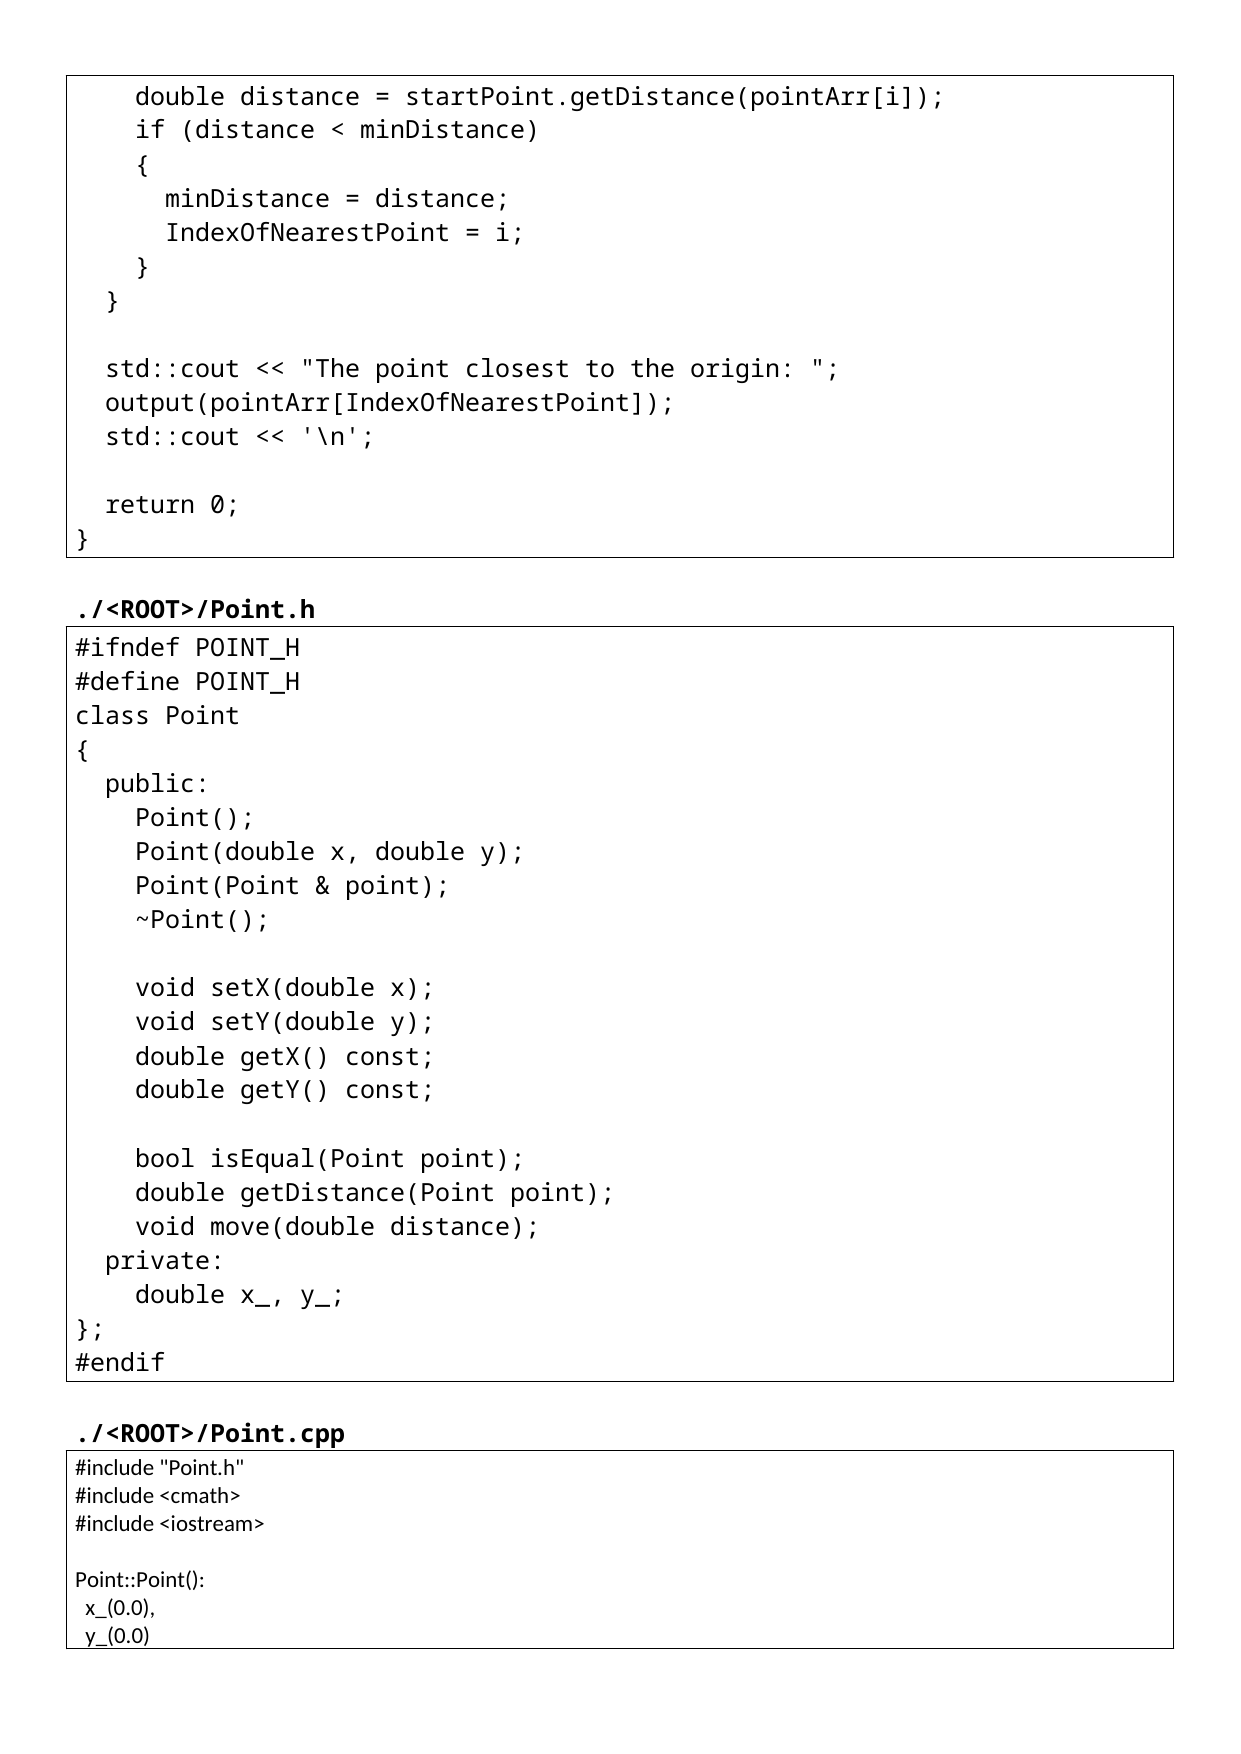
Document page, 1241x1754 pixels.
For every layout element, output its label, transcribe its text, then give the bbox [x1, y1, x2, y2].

text y_(0.0) [75, 1621, 1165, 1648]
text private: [75, 1242, 1165, 1277]
text ./<ROOT>/Point.h [75, 592, 1165, 626]
text } [75, 282, 1165, 317]
text double getDistance(Point point); [75, 1174, 1165, 1208]
text bool isEqual(Point point); [75, 1140, 1165, 1174]
text } [67, 518, 1173, 557]
text x_(0.0), [75, 1593, 1165, 1621]
text Point(double x, double y); [75, 834, 1165, 868]
text #endif [67, 1342, 1173, 1381]
text { [75, 146, 1165, 180]
text return 0; [75, 487, 1165, 518]
text #include <cmath> [75, 1481, 1165, 1509]
text #define POINT_H [75, 663, 1165, 697]
text { [75, 732, 1165, 766]
text std::cout << "The point closest to the origin: "; [75, 351, 1165, 385]
text #ifndef POINT_H [67, 627, 1173, 663]
text double x_, y_; [75, 1277, 1165, 1311]
text #include "Point.h" [67, 1451, 1173, 1481]
text class Point [75, 697, 1165, 732]
text std::cout << '\n'; [75, 419, 1165, 453]
text void setX(double x); [75, 970, 1165, 1004]
text double getY() const; [75, 1072, 1165, 1106]
text minDistance = distance; [75, 180, 1165, 214]
text ./<ROOT>/Point.cpp [75, 1416, 1165, 1450]
text output(pointArr[IndexOfNearestPoint]); [75, 385, 1165, 419]
text void move(double distance); [75, 1208, 1165, 1242]
text public: [75, 766, 1165, 800]
text }; [75, 1311, 1165, 1342]
text Point::Point(): [75, 1565, 1165, 1593]
text double getX() const; [75, 1038, 1165, 1072]
text IndexOfNearestPoint = i; [75, 214, 1165, 248]
text Point(); [75, 800, 1165, 834]
text Point(Point & point); [75, 868, 1165, 902]
text #include <iostream> [75, 1509, 1165, 1537]
text } [75, 248, 1165, 282]
text ~Point(); [75, 902, 1165, 936]
text if (distance < minDistance) [75, 112, 1165, 146]
text void setY(double y); [75, 1004, 1165, 1038]
text double distance = startPoint.getDistance(pointArr[i]); [67, 76, 1173, 112]
